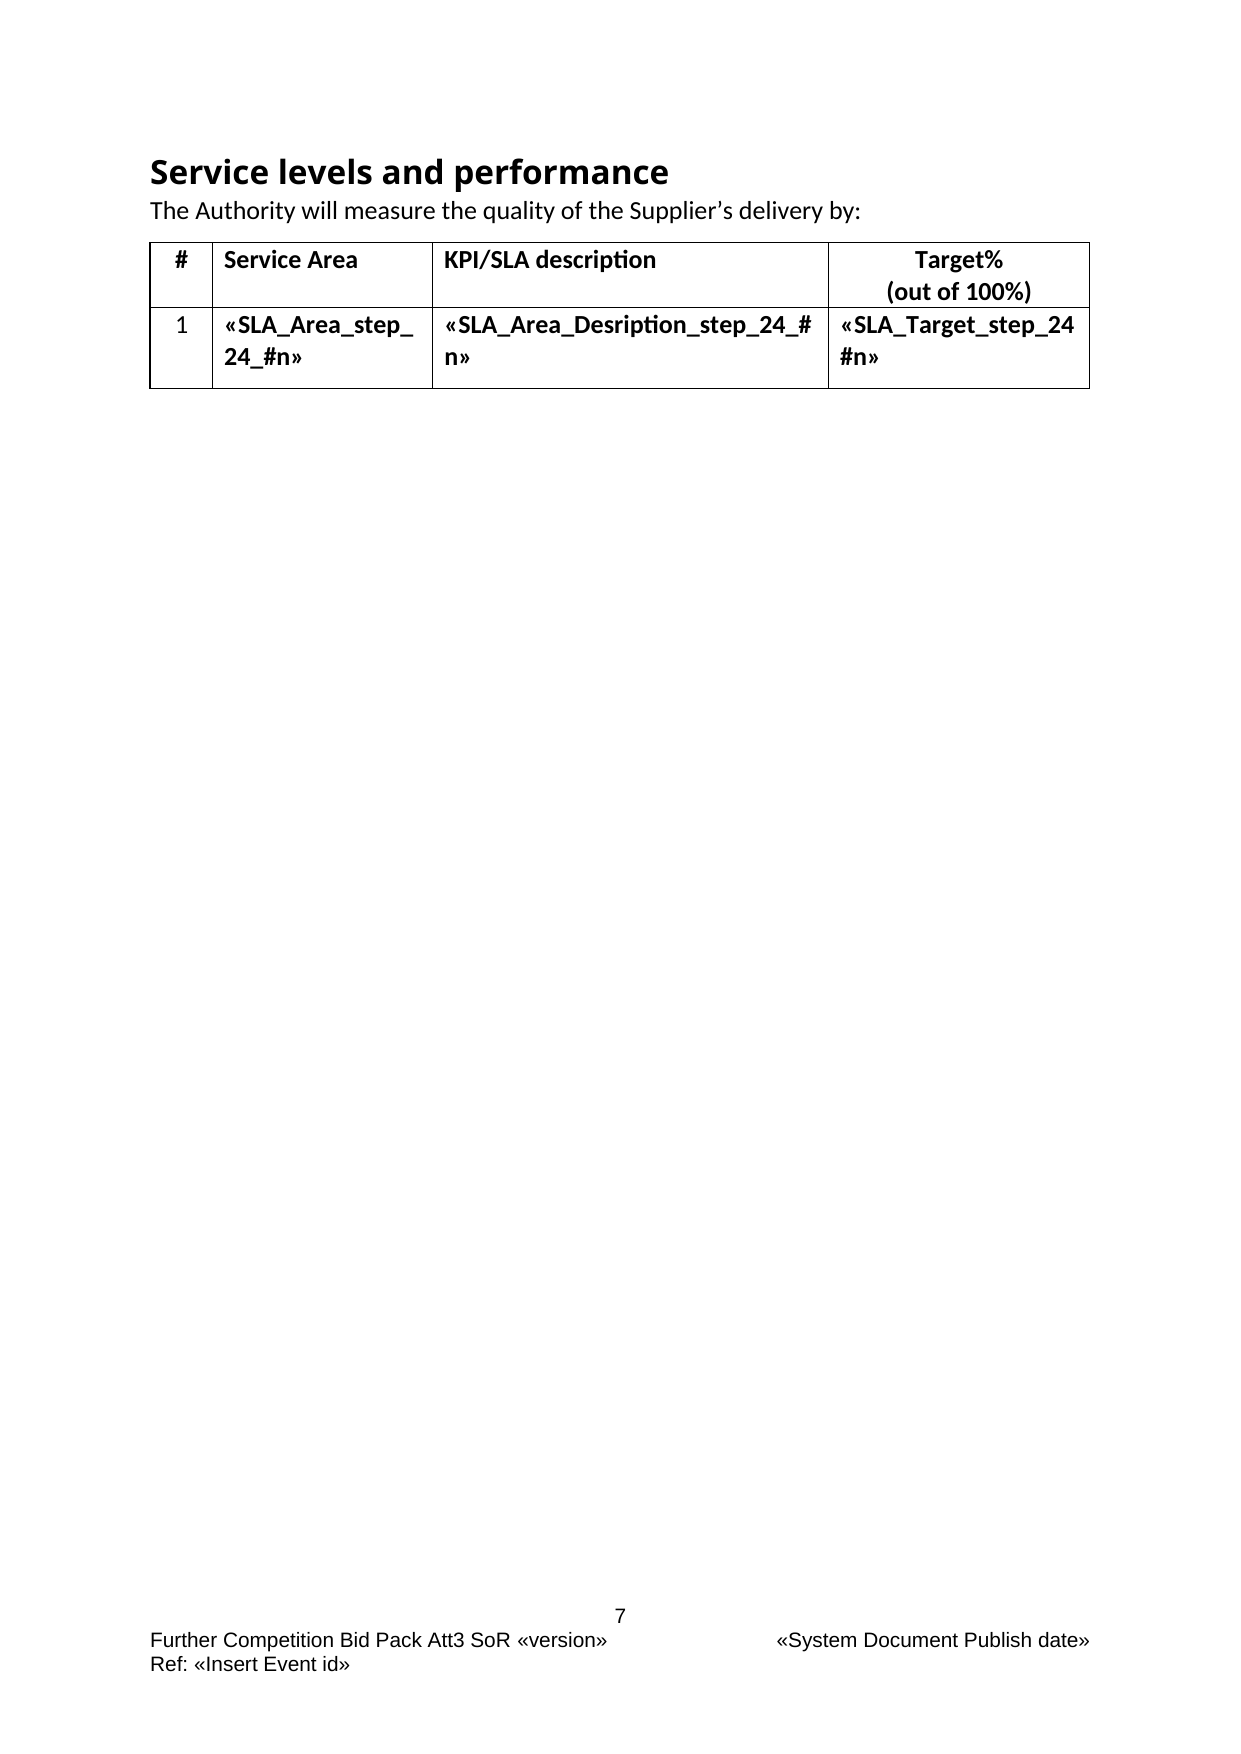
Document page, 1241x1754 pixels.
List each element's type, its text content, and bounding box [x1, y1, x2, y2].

table_cell «SLA_Area_step_24_#n» [213, 308, 432, 388]
table_header KPI/SLA description [433, 243, 828, 307]
text The Authority will measure the quality of the Supplier’s delivery by: [150, 194, 1090, 226]
table_cell 1 [151, 308, 212, 388]
table_cell «SLA_Target_step_24#n» [829, 308, 1089, 388]
table_header Target% (out of 100%) [829, 243, 1089, 307]
subtitle Service levels and performance [150, 148, 1090, 194]
table_header # [151, 243, 212, 307]
table_cell «SLA_Area_Desription_step_24_#n» [433, 308, 828, 388]
table_header Service Area [213, 243, 432, 307]
